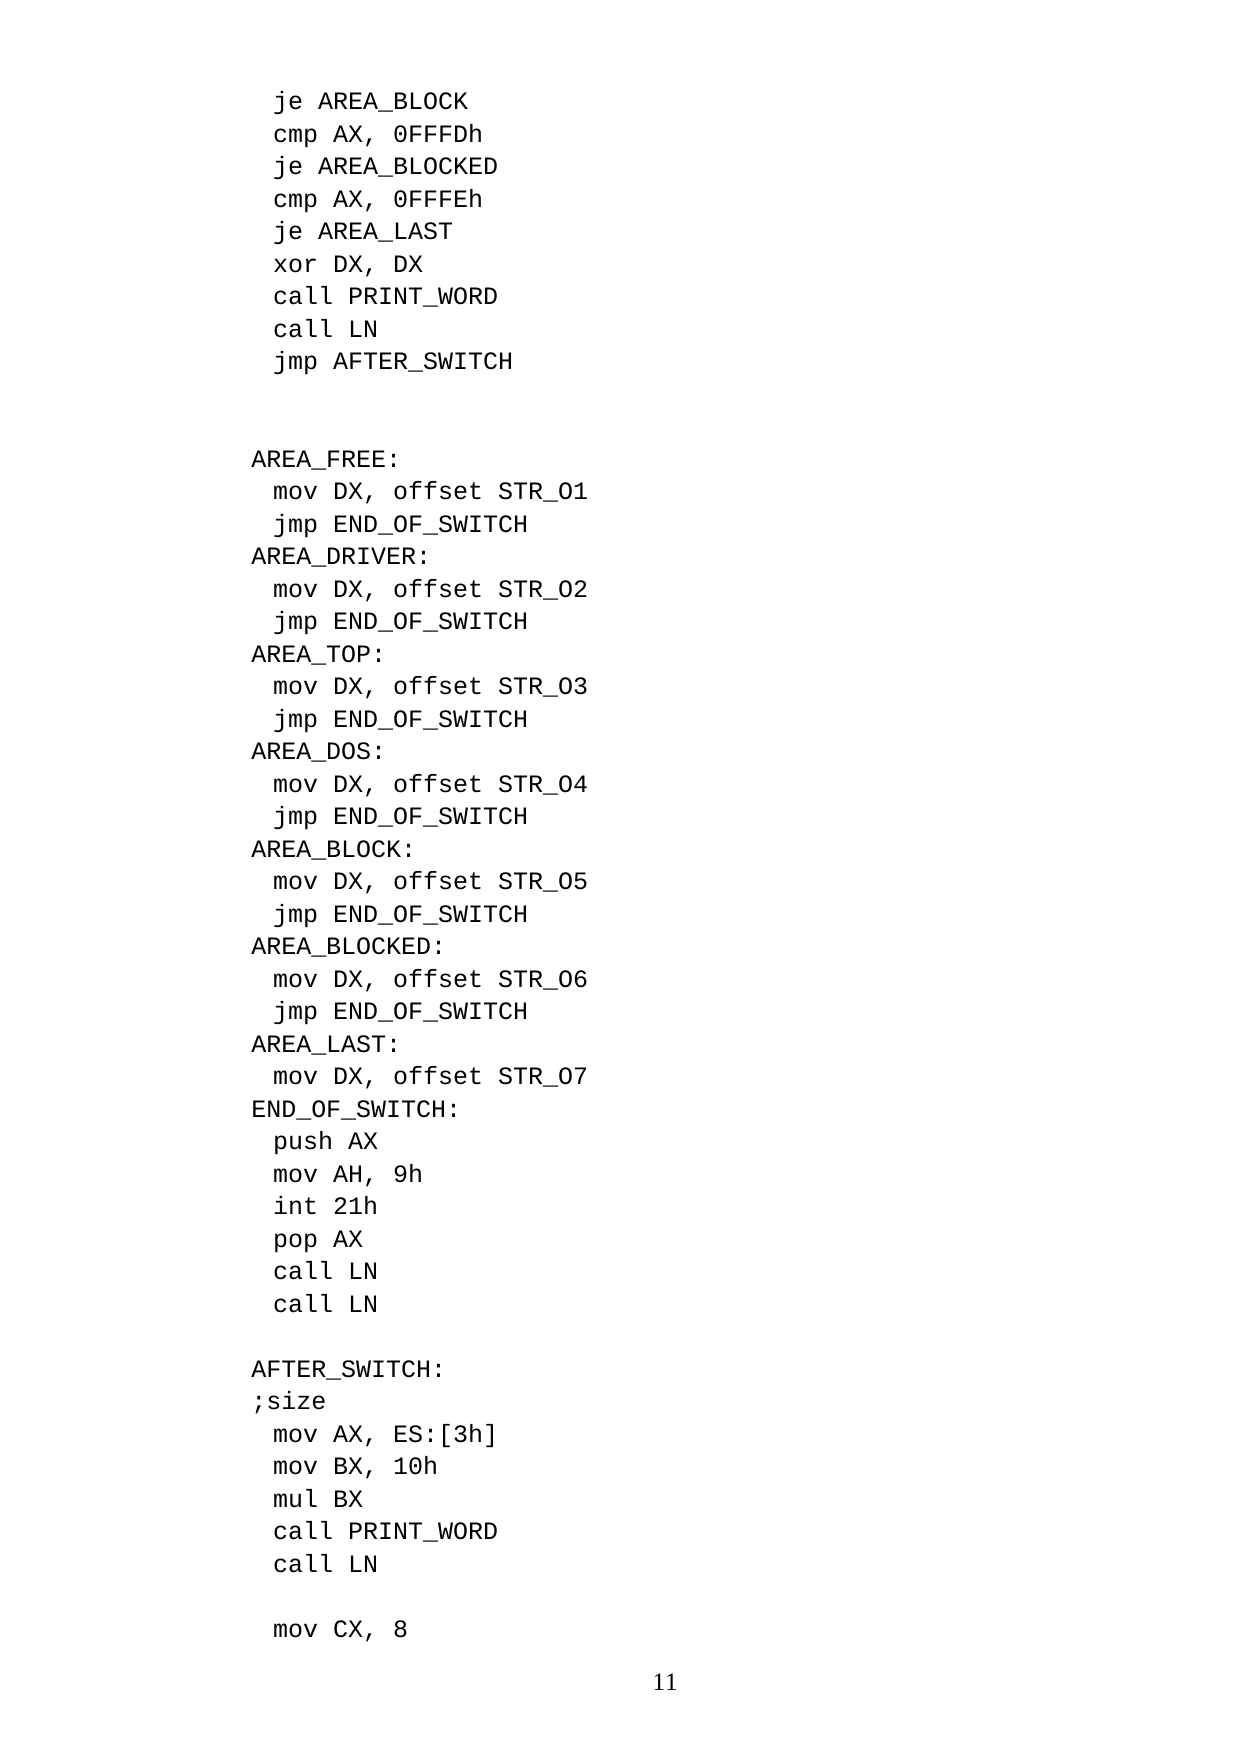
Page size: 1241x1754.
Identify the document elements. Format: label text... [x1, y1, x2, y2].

text push AX [177, 1129, 1152, 1157]
text je AREA_LAST [177, 219, 1152, 247]
text AREA_TOP: [177, 641, 1152, 669]
text xor DX, DX [177, 251, 1152, 279]
text mov DX, offset STR_O7 [177, 1064, 1152, 1092]
text call PRINT_WORD [177, 284, 1152, 312]
text mov DX, offset STR_O2 [177, 576, 1152, 604]
text mov AH, 9h [177, 1161, 1152, 1189]
text mov CX, 8 [177, 1616, 1152, 1644]
text cmp AX, 0FFFDh [177, 121, 1152, 149]
text mov DX, offset STR_O1 [177, 479, 1152, 507]
text mul BX [177, 1486, 1152, 1514]
text je AREA_BLOCKED [177, 154, 1152, 182]
text call LN [177, 1551, 1152, 1579]
text AREA_BLOCKED: [177, 934, 1152, 962]
text jmp END_OF_SWITCH [177, 999, 1152, 1027]
text AFTER_SWITCH: [177, 1356, 1152, 1384]
text jmp END_OF_SWITCH [177, 804, 1152, 832]
text jmp END_OF_SWITCH [177, 609, 1152, 637]
text mov BX, 10h [177, 1454, 1152, 1482]
text AREA_DRIVER: [177, 544, 1152, 572]
text call LN [177, 1259, 1152, 1287]
text pop AX [177, 1226, 1152, 1254]
text mov DX, offset STR_O6 [177, 966, 1152, 994]
text cmp AX, 0FFFEh [177, 186, 1152, 214]
text ;size [177, 1389, 1152, 1417]
text int 21h [177, 1194, 1152, 1222]
text call LN [177, 316, 1152, 344]
text jmp END_OF_SWITCH [177, 511, 1152, 539]
text jmp END_OF_SWITCH [177, 706, 1152, 734]
text call LN [177, 1291, 1152, 1319]
text je AREA_BLOCK [177, 89, 1152, 117]
text jmp AFTER_SWITCH [177, 349, 1152, 377]
text AREA_LAST: [177, 1031, 1152, 1059]
text jmp END_OF_SWITCH [177, 901, 1152, 929]
text AREA_DOS: [177, 739, 1152, 767]
text call PRINT_WORD [177, 1519, 1152, 1547]
text AREA_FREE: [177, 446, 1152, 474]
text mov AX, ES:[3h] [177, 1421, 1152, 1449]
text END_OF_SWITCH: [177, 1096, 1152, 1124]
text mov DX, offset STR_O5 [177, 869, 1152, 897]
text AREA_BLOCK: [177, 836, 1152, 864]
text mov DX, offset STR_O3 [177, 674, 1152, 702]
text mov DX, offset STR_O4 [177, 771, 1152, 799]
